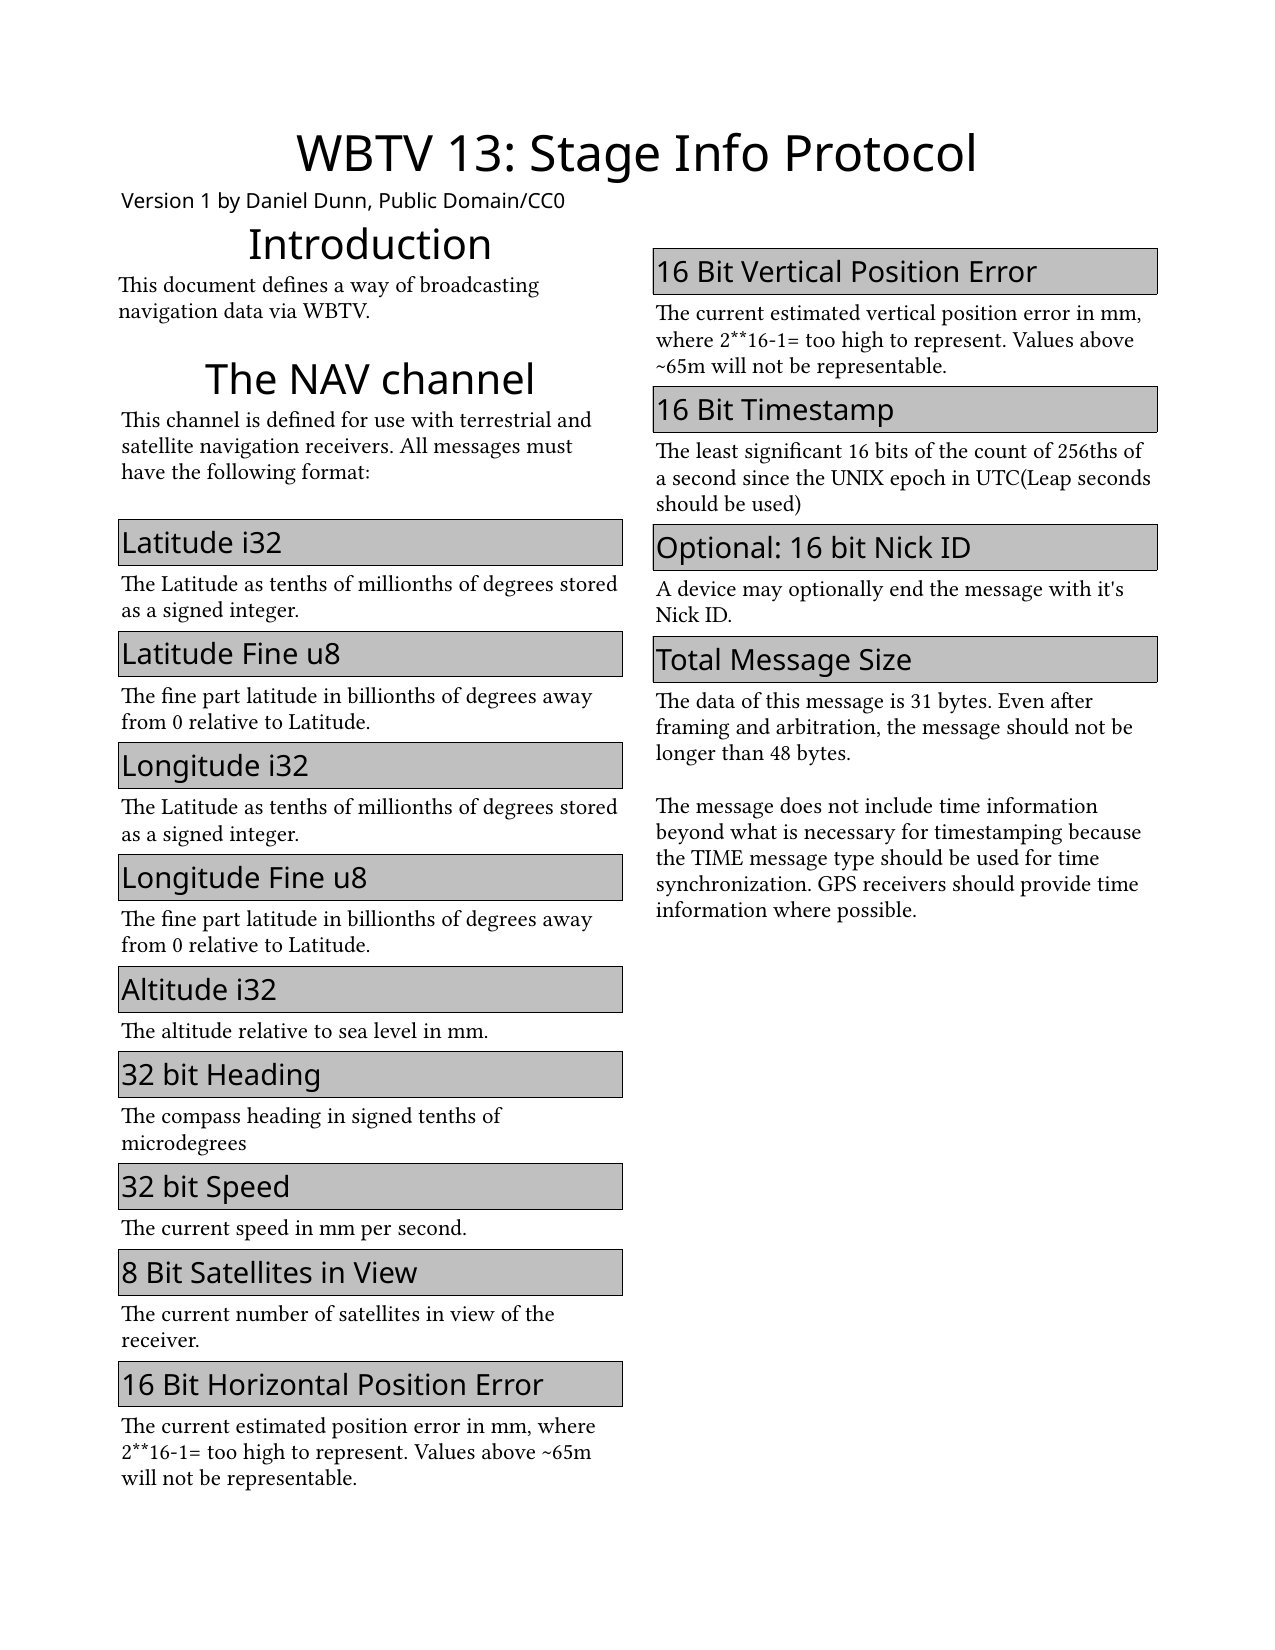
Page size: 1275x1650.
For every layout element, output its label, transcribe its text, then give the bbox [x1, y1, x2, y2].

text The Latitude as tenths of millionths of degrees stored as a signed integer. [121, 794, 621, 847]
text The current number of satellites in view of the receiver. [121, 1301, 621, 1353]
text The compass heading in signed tenths of microdegrees [121, 1103, 621, 1156]
text This channel is defined for use with terrestrial and satellite navigation receivers. All messages must have the following format: [121, 407, 621, 485]
text The fine part latitude in billionths of degrees away from 0 relative to Latitude. [121, 906, 621, 958]
subtitle Longitude Fine u8 [119, 855, 622, 900]
text The current estimated position error in mm, where 2**16-1= too high to represent. Values above ~65m will not be representable. [121, 1413, 621, 1491]
text The data of this message is 31 bytes. Even after framing and arbitration, the message should not be longer than 48 bytes. [656, 688, 1155, 766]
subtitle Altitude i32 [119, 967, 622, 1012]
subtitle 16 Bit Vertical Position Error [654, 249, 1157, 294]
subtitle Optional: 16 bit Nick ID [654, 525, 1157, 570]
text The message does not include time information beyond what is necessary for timestamping because the TIME message type should be used for time synchronization. GPS receivers should provide time information where possible. [656, 792, 1155, 923]
text A device may optionally end the message with it's Nick ID. [656, 576, 1155, 628]
subtitle WBTV 13: Stage Info Protocol [118, 118, 1157, 186]
subtitle Latitude i32 [119, 520, 622, 565]
text The fine part latitude in billionths of degrees away from 0 relative to Latitude. [121, 682, 621, 735]
subtitle Latitude Fine u8 [119, 632, 622, 676]
subtitle 32 bit Heading [119, 1052, 622, 1097]
text The current estimated vertical position error in mm, where 2**16-1= too high to represent. Values above ~65m will not be representable. [656, 300, 1155, 379]
subtitle 8 Bit Satellites in View [119, 1250, 622, 1295]
subtitle 32 bit Speed [119, 1164, 622, 1209]
text The Latitude as tenths of millionths of degrees stored as a signed integer. [121, 571, 621, 623]
subtitle Longitude i32 [119, 743, 622, 788]
text Version 1 by Daniel Dunn, Public Domain/CC0 [121, 186, 1155, 215]
text The current speed in mm per second. [121, 1215, 621, 1241]
subtitle 16 Bit Horizontal Position Error [119, 1362, 622, 1406]
text The least significant 16 bits of the count of 256ths of a second since the UNIX epoch in UTC(Leap seconds should be used) [656, 438, 1155, 517]
text This document defines a way of broadcasting navigation data via WBTV. [118, 271, 621, 324]
subtitle 16 Bit Timestamp [654, 387, 1157, 432]
subtitle Introduction [118, 215, 622, 271]
text The altitude relative to sea level in mm. [121, 1018, 621, 1044]
subtitle Total Message Size [654, 637, 1157, 682]
subtitle The NAV channel [118, 350, 622, 407]
